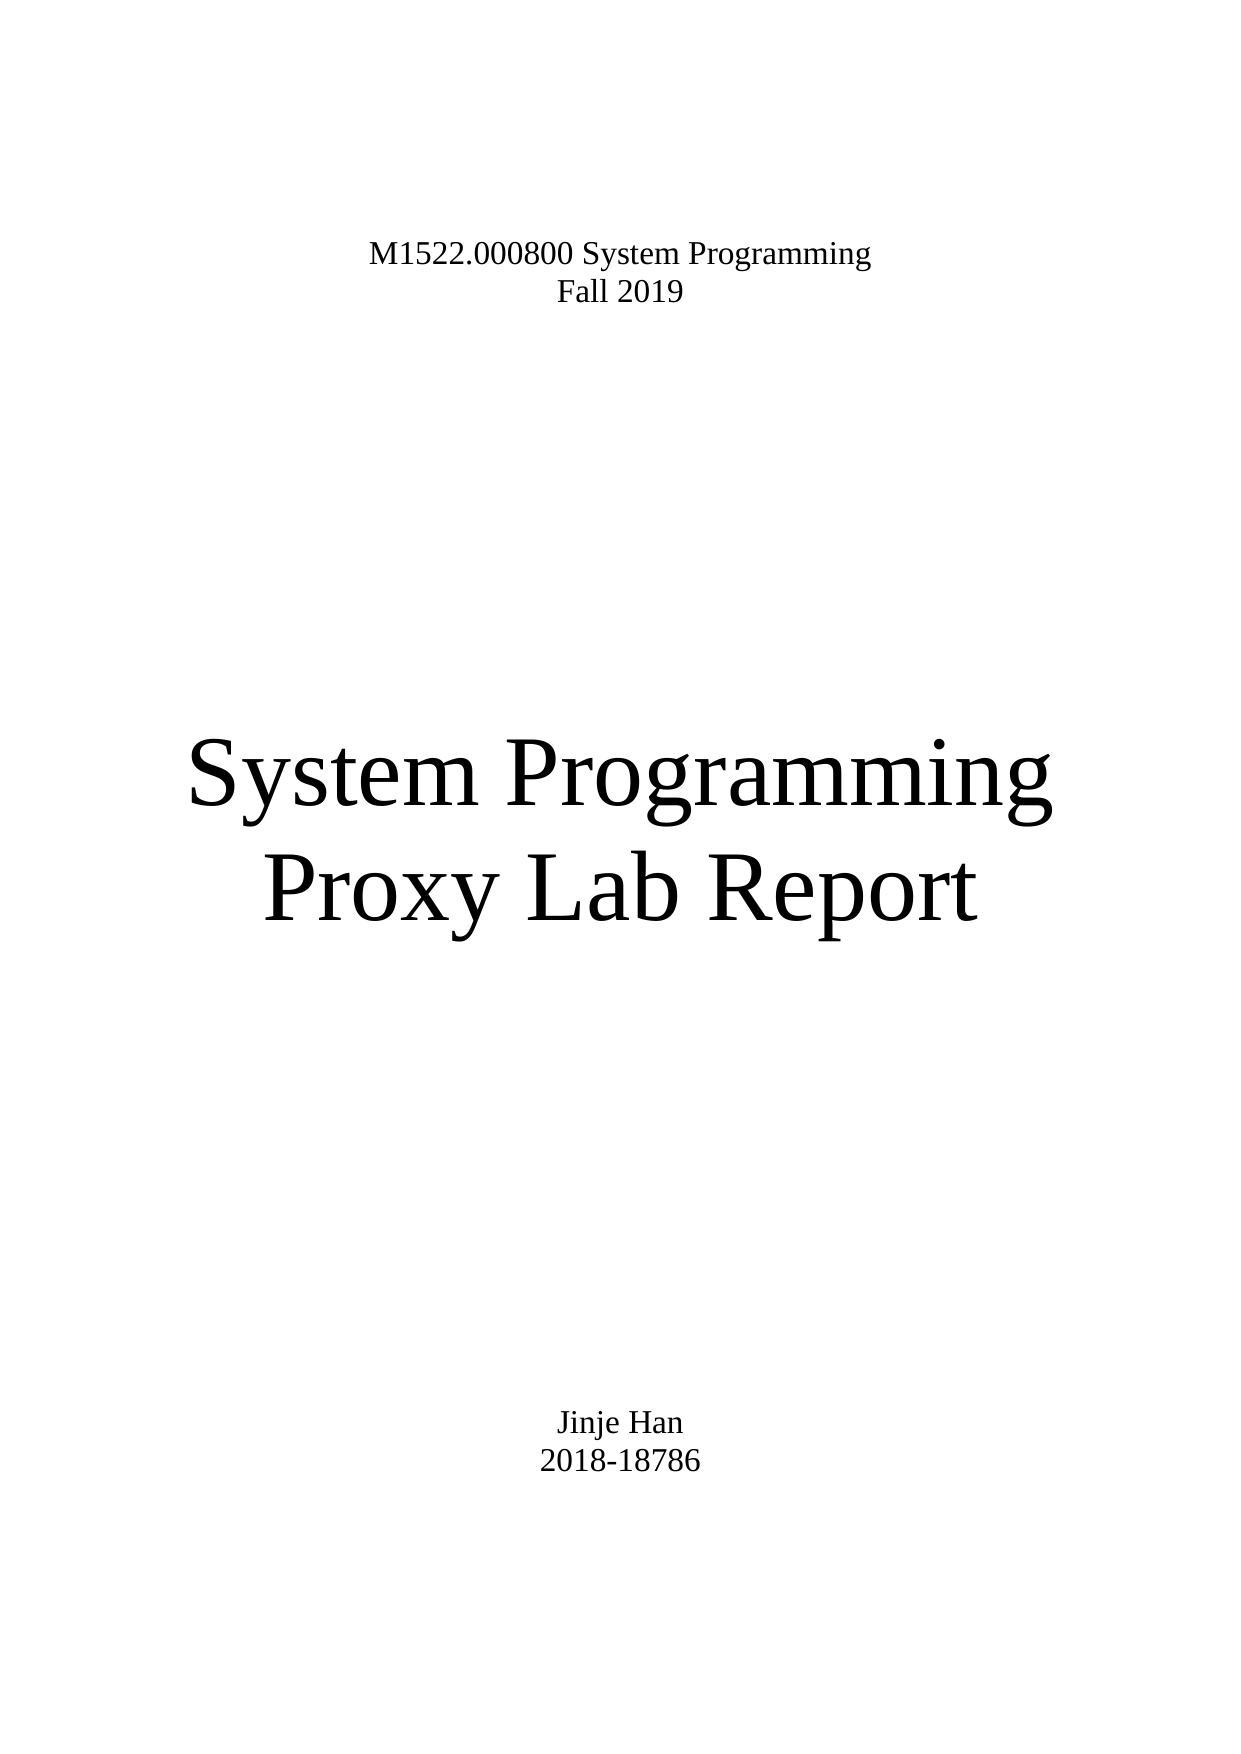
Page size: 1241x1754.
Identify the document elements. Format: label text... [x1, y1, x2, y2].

text 2018-18786 [118, 1441, 1122, 1479]
text System Programming [118, 712, 1122, 827]
text Fall 2019 [118, 271, 1122, 310]
text Jinje Han [118, 1402, 1122, 1441]
text Proxy Lab Report [118, 827, 1122, 942]
text M1522.000800 System Programming [118, 233, 1122, 271]
